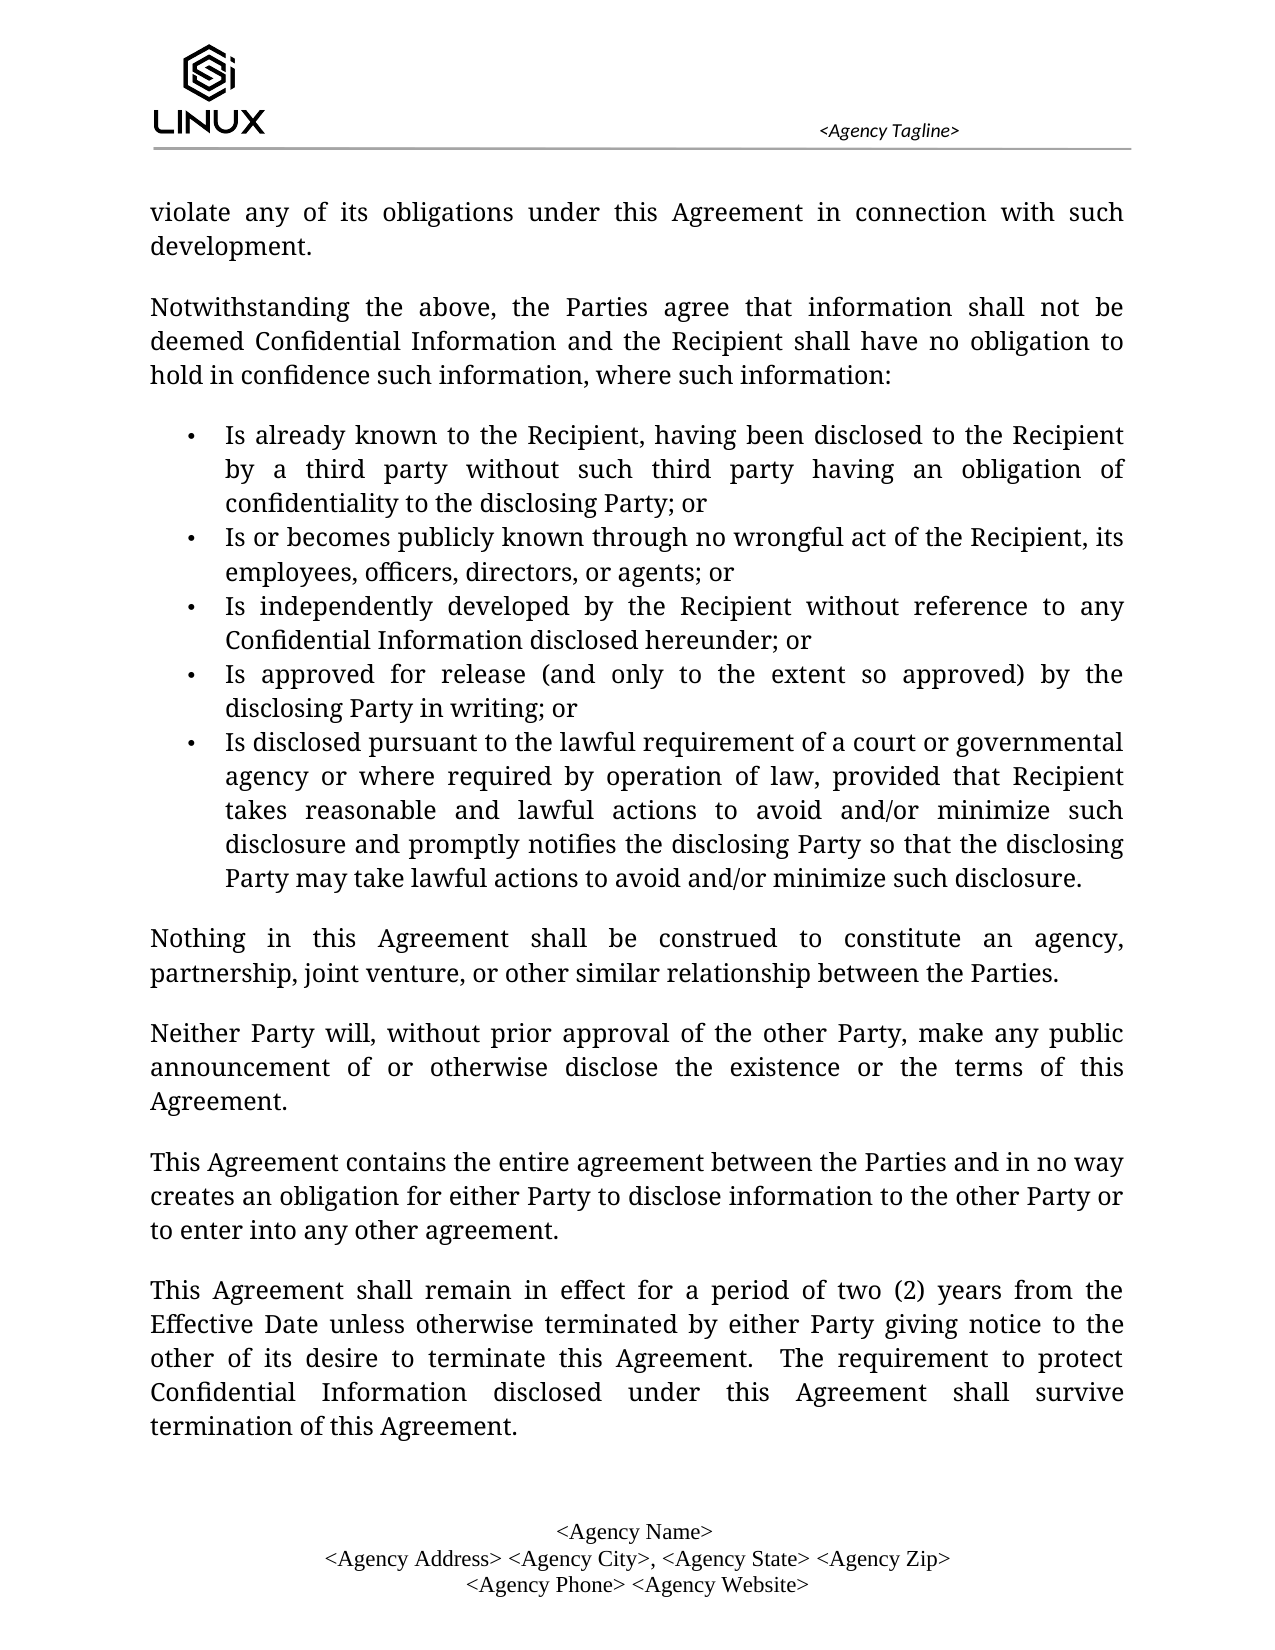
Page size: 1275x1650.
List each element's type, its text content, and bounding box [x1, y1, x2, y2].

list Is disclosed pursuant to the lawful requirement of a court or governmental agency or where required by operation of law, provided that Recipient takes reasonable and lawful actions to avoid and/or minimize such disclosure and promptly notifies the disclosing Party so that the disclosing Party may take lawful actions to avoid and/or minimize such disclosure. [187, 724, 1125, 895]
list Is independently developed by the Recipient without reference to any Confidential Information disclosed hereunder; or [187, 588, 1125, 656]
text This Agreement shall remain in effect for a period of two (2) years from the Effective Date unless otherwise terminated by either Party giving notice to the other of its desire to terminate this Agreement. The requirement to protect Confidential Information disclosed under this Agreement shall survive termination of this Agreement. [150, 1273, 1125, 1443]
text Nothing in this Agreement shall be construed to constitute an agency, partnership, joint venture, or other similar relationship between the Parties. [150, 921, 1125, 989]
text This Agreement contains the entire agreement between the Parties and in no way creates an obligation for either Party to disclose information to the other Party or to enter into any other agreement. [150, 1144, 1125, 1246]
picture [152, 44, 266, 140]
text Neither Party will, without prior approval of the other Party, make any public announcement of or otherwise disclose the existence or the terms of this Agreement. [150, 1016, 1125, 1118]
list Is approved for release (and only to the extent so approved) by the disclosing Party in writing; or [187, 656, 1125, 724]
text violate any of its obligations under this Agreement in connection with such development. [150, 195, 1125, 263]
list Is already known to the Recipient, having been disclosed to the Recipient by a third party without such third party having an obligation of confidentiality to the disclosing Party; or [187, 418, 1125, 520]
text Notwithstanding the above, the Parties agree that information shall not be deemed Confidential Information and the Recipient shall have no obligation to hold in confidence such information, where such information: [150, 289, 1125, 392]
list Is or becomes publicly known through no wrongful act of the Recipient, its employees, officers, directors, or agents; or [187, 520, 1125, 588]
